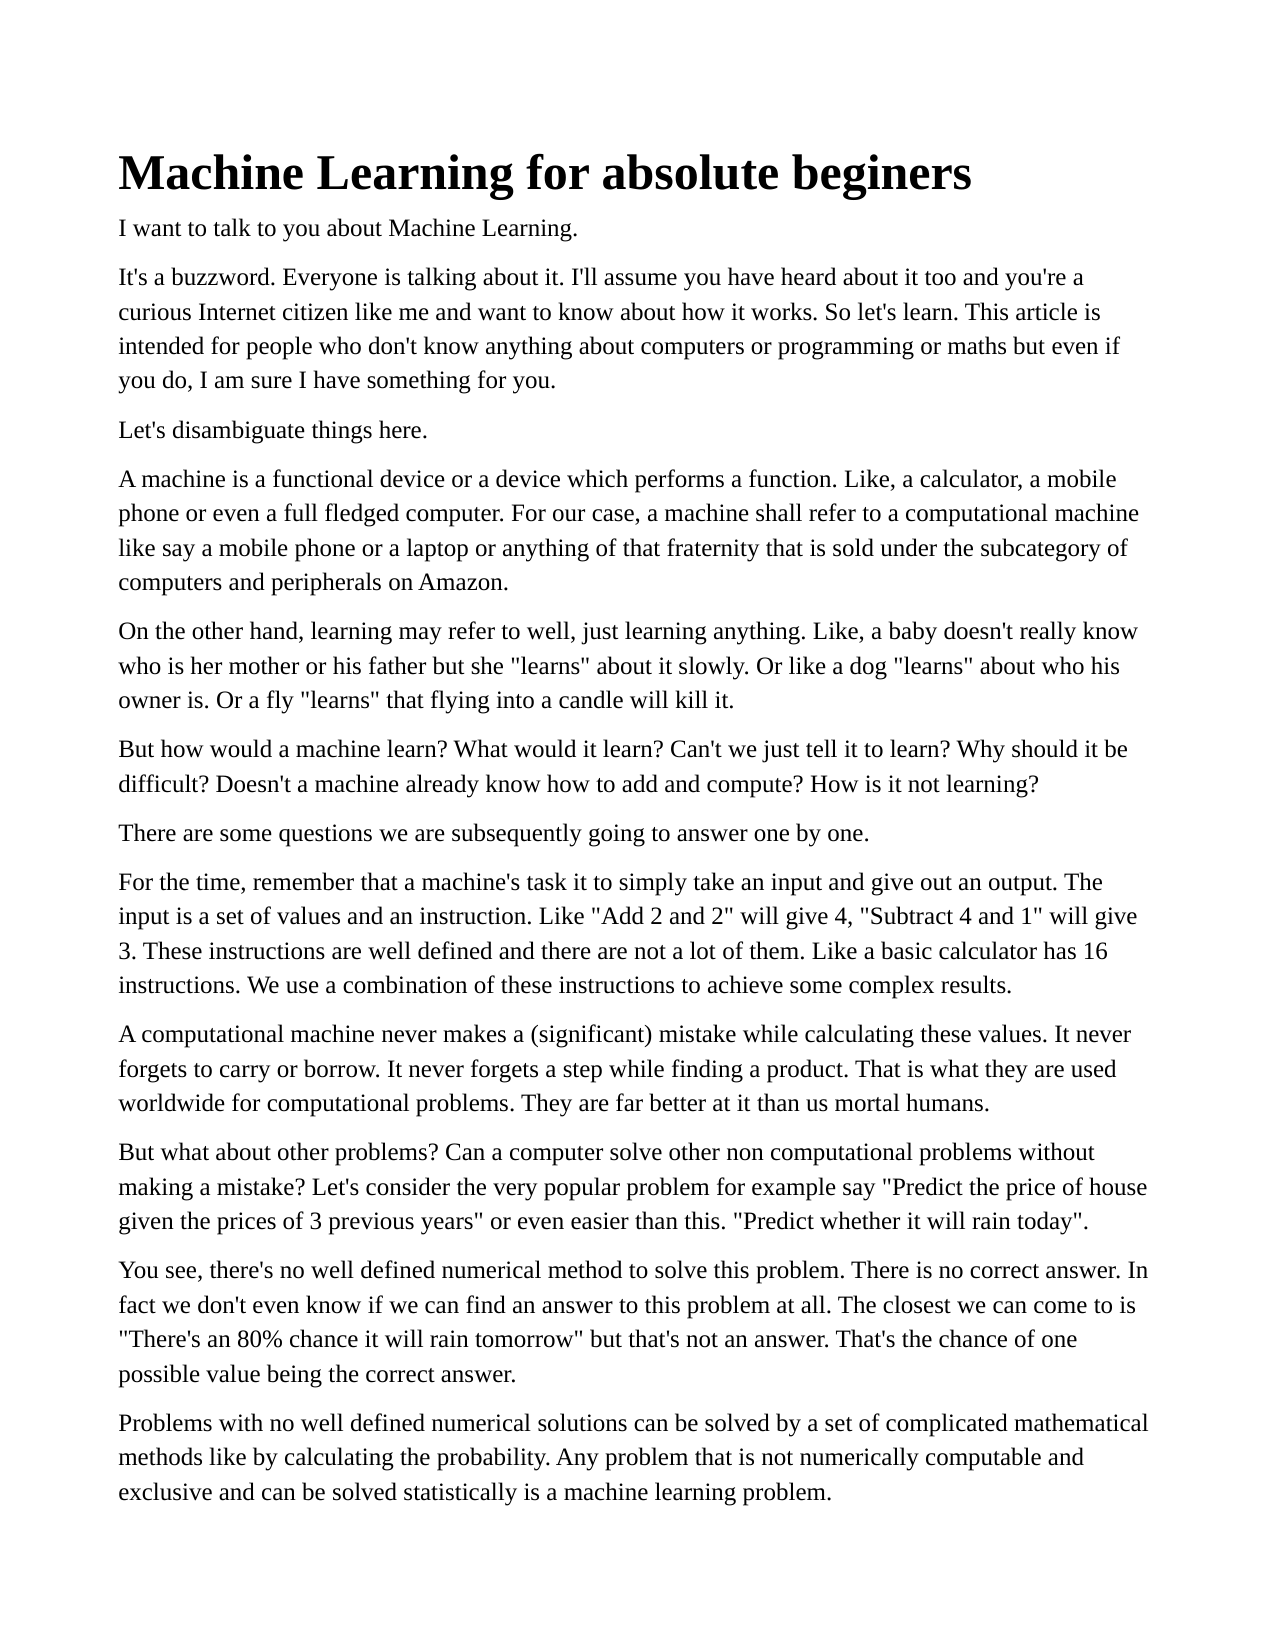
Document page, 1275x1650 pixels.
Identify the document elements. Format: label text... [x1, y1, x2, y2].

text It's a buzzword. Everyone is talking about it. I'll assume you have heard about it too and you're a curious Internet citizen like me and want to know about how it works. So let's learn. This article is intended for people who don't know anything about computers or programming or maths but even if you do, I am sure I have something for you. [118, 262, 1157, 394]
subtitle Machine Learning for absolute beginers [118, 143, 1157, 201]
text But how would a machine learn? What would it learn? Can't we just tell it to learn? Why should it be difficult? Doesn't a machine already know how to add and compute? How is it not learning? [118, 734, 1157, 797]
text There are some questions we are subsequently going to answer one by one. [118, 818, 1157, 847]
text But what about other problems? Can a computer solve other non computational problems without making a mistake? Let's consider the very popular problem for example say "Predict the price of house given the prices of 3 previous years" or even easier than this. "Predict whether it will rain today". [118, 1137, 1157, 1235]
text For the time, remember that a machine's task it to simply take an input and give out an output. The input is a set of values and an instruction. Like "Add 2 and 2" will give 4, "Subtract 4 and 1" will give 3. These instructions are well defined and there are not a lot of them. Like a basic calculator has 16 instructions. We use a combination of these instructions to achieve some complex results. [118, 867, 1157, 999]
text A machine is a functional device or a device which performs a function. Like, a calculator, a mobile phone or even a full fledged computer. For our case, a machine shall refer to a computational machine like say a mobile phone or a laptop or anything of that fraternity that is sold under the subcategory of computers and peripherals on Amazon. [118, 464, 1157, 596]
text A computational machine never makes a (significant) mistake while calculating these values. It never forgets to carry or borrow. It never forgets a step while finding a product. That is what they are used worldwide for computational problems. They are far better at it than us mortal humans. [118, 1019, 1157, 1117]
text Let's disambiguate things here. [118, 415, 1157, 443]
text On the other hand, learning may refer to well, just learning anything. Like, a baby doesn't really know who is her mother or his father but she "learns" about it slowly. Or like a dog "learns" about who his owner is. Or a fly "learns" that flying into a candle will kill it. [118, 616, 1157, 714]
text You see, there's no well defined numerical method to solve this problem. There is no correct answer. In fact we don't even know if we can find an answer to this problem at all. The closest we can come to is "There's an 80% chance it will rain tomorrow" but that's not an answer. That's the chance of one possible value being the correct answer. [118, 1255, 1157, 1388]
text Problems with no well defined numerical solutions can be solved by a set of complicated mathematical methods like by calculating the probability. Any problem that is not numerically computable and exclusive and can be solved statistically is a machine learning problem. [118, 1408, 1157, 1506]
text I want to talk to you about Machine Learning. [118, 213, 1157, 242]
